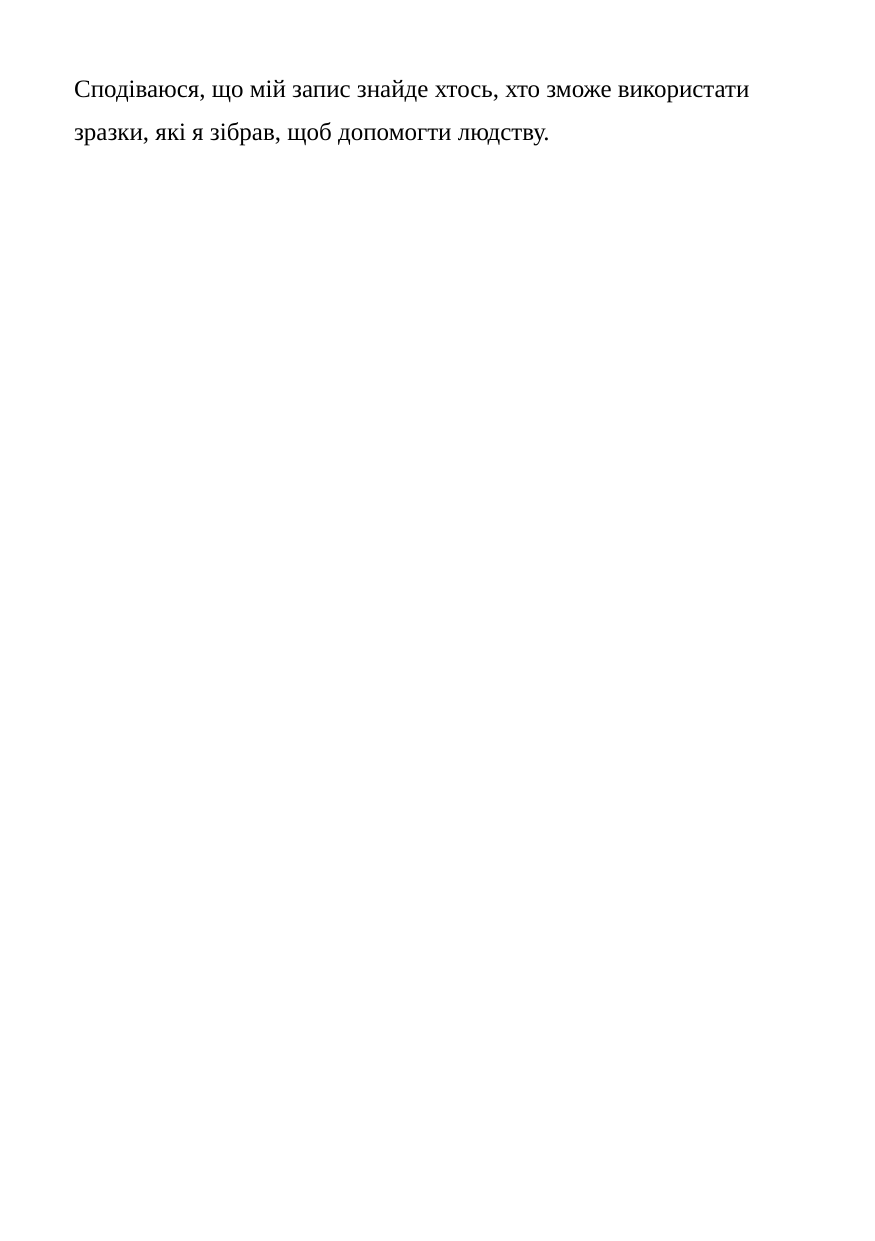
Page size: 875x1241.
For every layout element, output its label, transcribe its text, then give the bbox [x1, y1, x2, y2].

text Сподіваюся, що мій запис знайде хтось, хто зможе використати зразки, які я зібрав, щоб допомогти людству. [74, 74, 800, 146]
